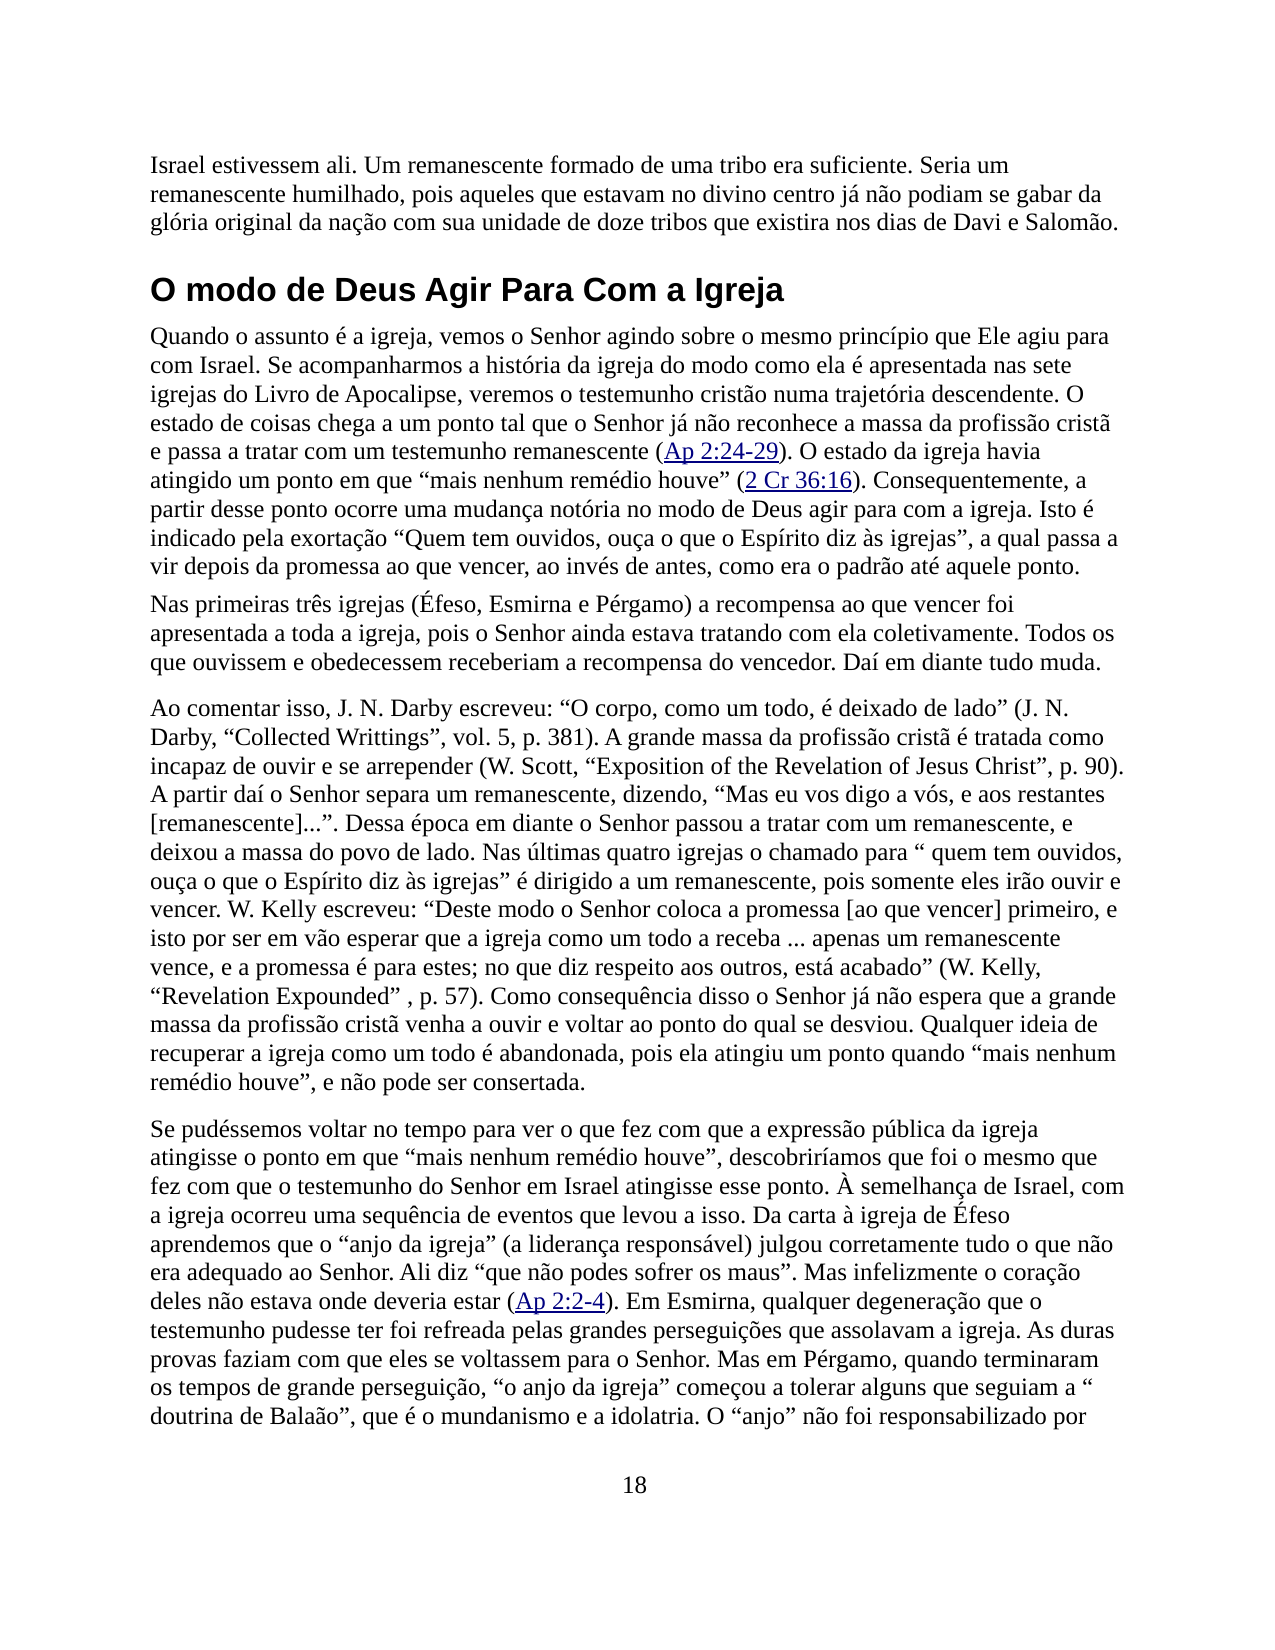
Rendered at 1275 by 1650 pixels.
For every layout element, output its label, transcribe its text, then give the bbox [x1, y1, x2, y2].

text Ao comentar isso, J. N. Darby escreveu: “O corpo, como um todo, é deixado de lado” (J. N. Darby, “Collected Writtings”, vol. 5, p. 381). A grande massa da profissão cristã é tratada como incapaz de ouvir e se arrepender (W. Scott, “Exposition of the Revelation of Jesus Christ”, p. 90). A partir daí o Senhor separa um remanescente, dizendo, “Mas eu vos digo a vós, e aos restantes [remanescente]...”. Dessa época em diante o Senhor passou a tratar com um remanescente, e deixou a massa do povo de lado. Nas últimas quatro igrejas o chamado para “ quem tem ouvidos, ouça o que o Espírito diz às igrejas” é dirigido a um remanescente, pois somente eles irão ouvir e vencer. W. Kelly escreveu: “Deste modo o Senhor coloca a promessa [ao que vencer] primeiro, e isto por ser em vão esperar que a igreja como um todo a receba ... apenas um remanescente vence, e a promessa é para estes; no que diz respeito aos outros, está acabado” (W. Kelly, “Revelation Expounded” , p. 57). Como consequência disso o Senhor já não espera que a grande massa da profissão cristã venha a ouvir e voltar ao ponto do qual se desviou. Qualquer ideia de recuperar a igreja como um todo é abandonada, pois ela atingiu um ponto quando “mais nenhum remédio houve”, e não pode ser consertada. [150, 693, 1125, 1096]
text Se pudéssemos voltar no tempo para ver o que fez com que a expressão pública da igreja atingisse o ponto em que “mais nenhum remédio houve”, descobriríamos que foi o mesmo que fez com que o testemunho do Senhor em Israel atingisse esse ponto. À semelhança de Israel, com a igreja ocorreu uma sequência de eventos que levou a isso. Da carta à igreja de Éfeso aprendemos que o “anjo da igreja” (a liderança responsável) julgou corretamente tudo o que não era adequado ao Senhor. Ali diz “que não podes sofrer os maus”. Mas infelizmente o coração deles não estava onde deveria estar (Ap 2:2-4). Em Esmirna, qualquer degeneração que o testemunho pudesse ter foi refreada pelas grandes perseguições que assolavam a igreja. As duras provas faziam com que eles se voltassem para o Senhor. Mas em Pérgamo, quando terminaram os tempos de grande perseguição, “o anjo da igreja” começou a tolerar alguns que seguiam a “ doutrina de Balaão”, que é o mundanismo e a idolatria. O “anjo” não foi responsabilizado por [150, 1114, 1125, 1430]
text Nas primeiras três igrejas (Éfeso, Esmirna e Pérgamo) a recompensa ao que vencer foi apresentada a toda a igreja, pois o Senhor ainda estava tratando com ela coletivamente. Todos os que ouvissem e obedecessem receberiam a recompensa do vencedor. Daí em diante tudo muda. [150, 589, 1125, 675]
subtitle O modo de Deus Agir Para Com a Igreja [150, 270, 1125, 309]
text Quando o assunto é a igreja, vemos o Senhor agindo sobre o mesmo princípio que Ele agiu para com Israel. Se acompanharmos a história da igreja do modo como ela é apresentada nas sete igrejas do Livro de Apocalipse, veremos o testemunho cristão numa trajetória descendente. O estado de coisas chega a um ponto tal que o Senhor já não reconhece a massa da profissão cristã e passa a tratar com um testemunho remanescente (Ap 2:24-29). O estado da igreja havia atingido um ponto em que “mais nenhum remédio houve” (2 Cr 36:16). Consequentemente, a partir desse ponto ocorre uma mudança notória no modo de Deus agir para com a igreja. Isto é indicado pela exortação “Quem tem ouvidos, ouça o que o Espírito diz às igrejas”, a qual passa a vir depois da promessa ao que vencer, ao invés de antes, como era o padrão até aquele ponto. [150, 321, 1125, 580]
text Israel estivessem ali. Um remanescente formado de uma tribo era suficiente. Seria um remanescente humilhado, pois aqueles que estavam no divino centro já não podiam se gabar da glória original da nação com sua unidade de doze tribos que existira nos dias de Davi e Salomão. [150, 150, 1125, 236]
